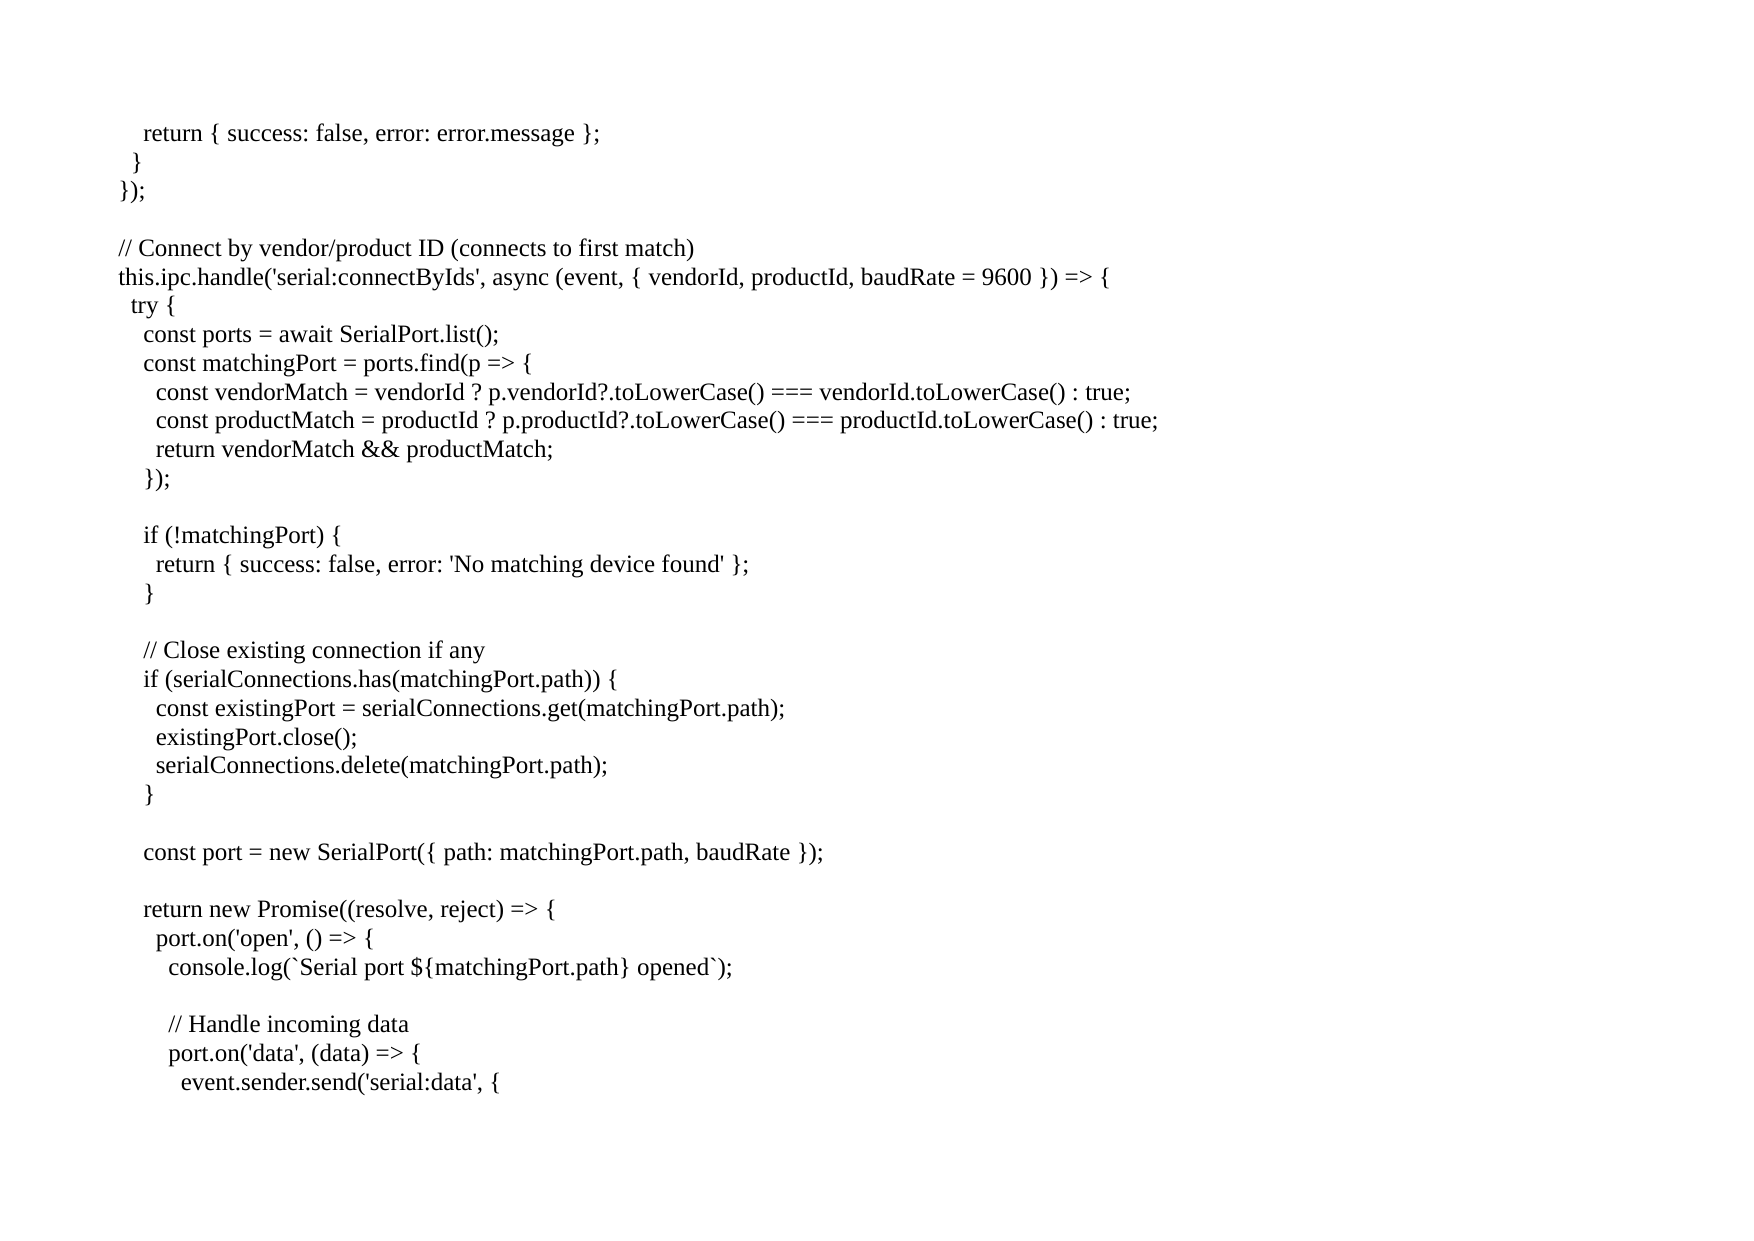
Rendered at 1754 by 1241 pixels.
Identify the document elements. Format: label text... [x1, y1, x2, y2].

text const vendorMatch = vendorId ? p.vendorId?.toLowerCase() === vendorId.toLowerCase() : true; [118, 377, 1636, 406]
text const matchingPort = ports.find(p => { [118, 348, 1636, 377]
text port.on('data', (data) => { [118, 1038, 1636, 1067]
text console.log(`Serial port ${matchingPort.path} opened`); [118, 952, 1636, 981]
text } [118, 779, 1636, 808]
text return new Promise((resolve, reject) => { [118, 894, 1636, 923]
text // Handle incoming data [118, 1009, 1636, 1038]
text event.sender.send('serial:data', { [118, 1067, 1636, 1096]
text if (serialConnections.has(matchingPort.path)) { [118, 664, 1636, 693]
text // Connect by vendor/product ID (connects to first match) [118, 233, 1636, 262]
text const port = new SerialPort({ path: matchingPort.path, baudRate }); [118, 837, 1636, 866]
text return { success: false, error: 'No matching device found' }; [118, 549, 1636, 578]
text serialConnections.delete(matchingPort.path); [118, 751, 1636, 779]
text return vendorMatch && productMatch; [118, 434, 1636, 463]
text const productMatch = productId ? p.productId?.toLowerCase() === productId.toLowerCase() : true; [118, 406, 1636, 434]
text try { [118, 291, 1636, 319]
text } [118, 578, 1636, 607]
text // Close existing connection if any [118, 636, 1636, 664]
text }); [118, 463, 1636, 492]
text } [118, 147, 1636, 176]
text existingPort.close(); [118, 722, 1636, 751]
text port.on('open', () => { [118, 923, 1636, 952]
text }); [118, 176, 1636, 204]
text if (!matchingPort) { [118, 521, 1636, 549]
text return { success: false, error: error.message }; [118, 118, 1636, 147]
text const ports = await SerialPort.list(); [118, 319, 1636, 348]
text this.ipc.handle('serial:connectByIds', async (event, { vendorId, productId, baudRate = 9600 }) => { [118, 262, 1636, 291]
text const existingPort = serialConnections.get(matchingPort.path); [118, 693, 1636, 722]
